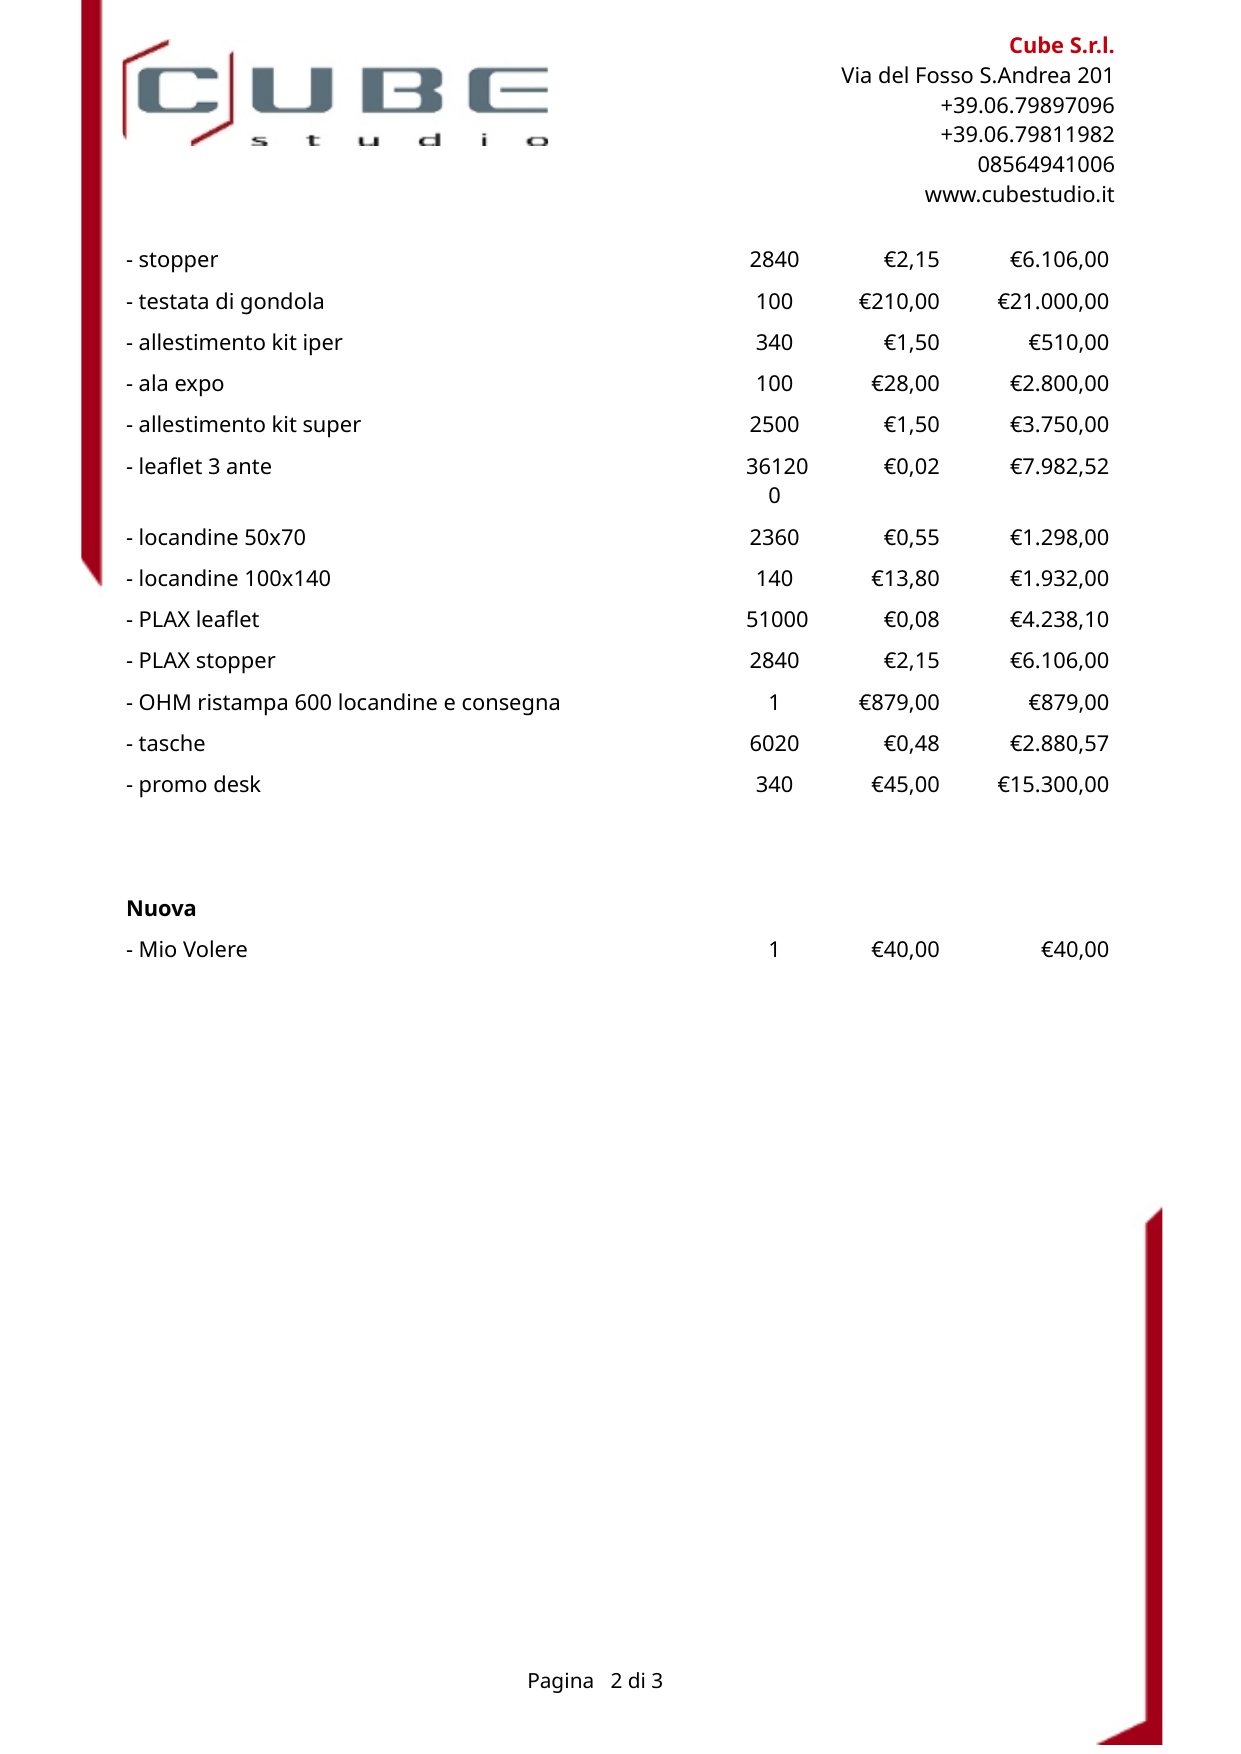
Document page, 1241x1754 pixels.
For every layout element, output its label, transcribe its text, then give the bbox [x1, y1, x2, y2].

table_cell [953, 1052, 1121, 1098]
table_cell - allestimento kit iper [120, 321, 739, 362]
table_cell €210,00 [815, 280, 951, 321]
table_cell - promo desk [120, 764, 739, 805]
picture [1095, 1202, 1163, 1745]
table_cell 100 [739, 280, 815, 321]
table_cell - allestimento kit super [120, 404, 739, 445]
table_cell [120, 1052, 953, 1098]
table_cell €0,48 [815, 722, 951, 763]
table_cell €1,50 [815, 404, 951, 445]
table_cell €2.800,00 [951, 363, 1121, 404]
table_cell - OHM ristampa 600 locandine e consegna [120, 681, 739, 722]
table_cell €0,02 [815, 445, 951, 516]
table_cell €879,00 [815, 681, 951, 722]
table_cell €3.750,00 [951, 404, 1121, 445]
table_cell - locandine 100x140 [120, 557, 739, 598]
table_cell [120, 1011, 953, 1052]
table_cell - tasche [120, 722, 739, 763]
table_cell 2500 [739, 404, 815, 445]
table_cell - testata di gondola [120, 280, 739, 321]
table_cell €1.932,00 [951, 557, 1121, 598]
table_cell - stopper [120, 239, 739, 280]
table_cell 2840 [739, 640, 815, 681]
picture [122, 39, 549, 146]
table_cell - PLAX leaflet [120, 599, 739, 640]
table_cell €0,08 [815, 599, 951, 640]
table_cell [120, 846, 1121, 887]
table_cell €45,00 [815, 764, 951, 805]
table_cell €879,00 [951, 681, 1121, 722]
table_cell €2,15 [815, 640, 951, 681]
table_cell €13,80 [815, 557, 951, 598]
table_cell [120, 805, 1121, 846]
table_cell Nuova [120, 887, 1121, 928]
table_cell - locandine 50x70 [120, 516, 739, 557]
table_cell [953, 1011, 1121, 1052]
table_cell €6.106,00 [951, 640, 1121, 681]
picture [81, 0, 107, 599]
table_cell €7.982,52 [951, 445, 1121, 516]
table_cell 6020 [739, 722, 815, 763]
table_cell 340 [739, 764, 815, 805]
table_cell 1 [739, 681, 815, 722]
table_cell €1.298,00 [951, 516, 1121, 557]
table_cell - ala expo [120, 363, 739, 404]
table_cell €6.106,00 [951, 239, 1121, 280]
table_cell €40,00 [815, 929, 951, 970]
table_cell €21.000,00 [951, 280, 1121, 321]
table_cell - leaflet 3 ante [120, 445, 739, 516]
table_cell €2,15 [815, 239, 951, 280]
table_cell €15.300,00 [951, 764, 1121, 805]
table_cell 340 [739, 321, 815, 362]
table_cell 361200 [739, 445, 815, 516]
table_cell 140 [739, 557, 815, 598]
table_cell - Mio Volere [120, 929, 739, 970]
table_cell €40,00 [951, 929, 1121, 970]
table_cell €1,50 [815, 321, 951, 362]
table_cell €4.238,10 [951, 599, 1121, 640]
table_cell - PLAX stopper [120, 640, 739, 681]
table_cell 2840 [739, 239, 815, 280]
table_cell 2360 [739, 516, 815, 557]
table_cell €28,00 [815, 363, 951, 404]
table_cell €510,00 [951, 321, 1121, 362]
table_cell 1 [739, 929, 815, 970]
table_cell €0,55 [815, 516, 951, 557]
table_cell 100 [739, 363, 815, 404]
table_cell €2.880,57 [951, 722, 1121, 763]
table_cell [120, 970, 1121, 1011]
table_cell 51000 [739, 599, 815, 640]
